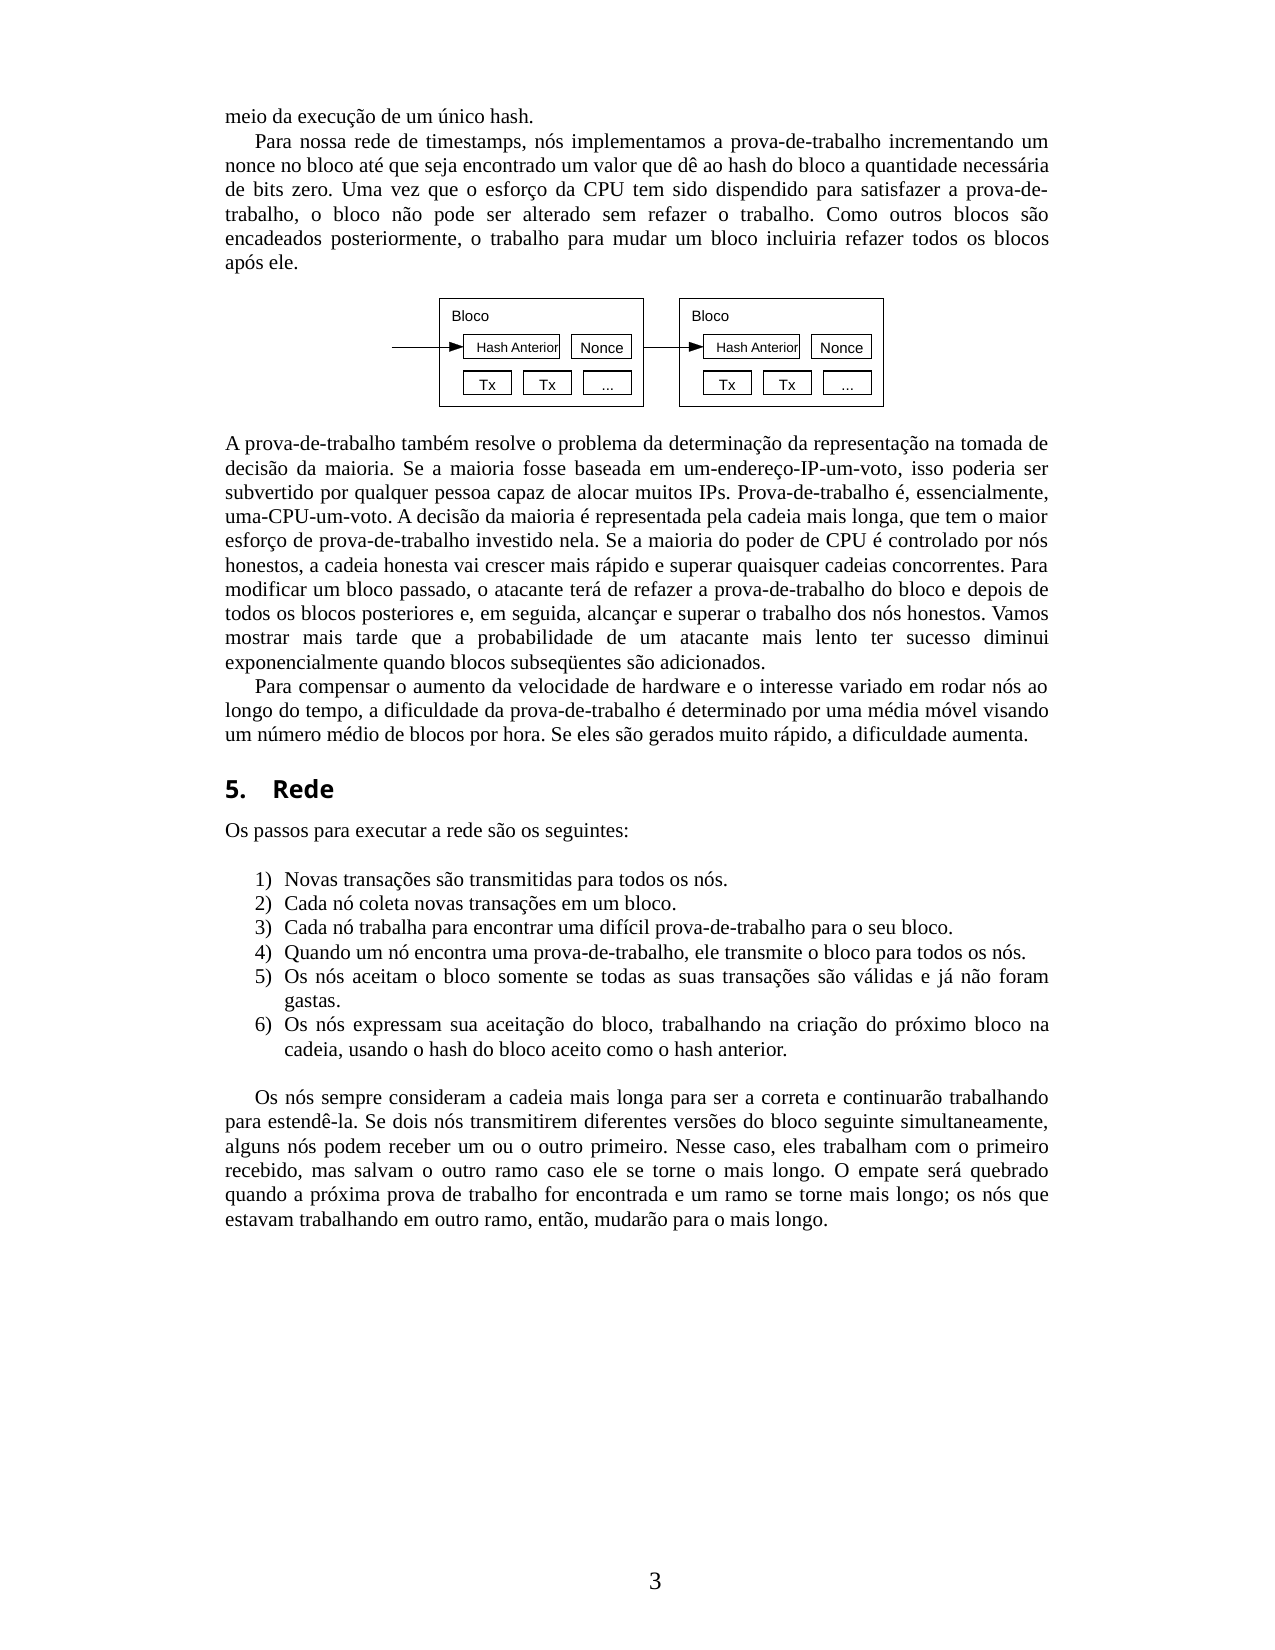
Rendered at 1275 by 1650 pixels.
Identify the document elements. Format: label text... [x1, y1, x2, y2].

text Os passos para executar a rede são os seguintes: [225, 818, 1050, 842]
list Os nós aceitam o bloco somente se todas as suas transações são válidas e já não foram gastas. [254, 964, 1050, 1012]
text Para compensar o aumento da velocidade de hardware e o interesse variado em rodar nós ao longo do tempo, a dificuldade da prova-de-trabalho é determinado por uma média móvel visando um número médio de blocos por hora. Se eles são gerados muito rápido, a dificuldade aumenta. [225, 674, 1050, 746]
list Cada nó trabalha para encontrar uma difícil prova-de-trabalho para o seu bloco. [254, 915, 1050, 939]
list Os nós expressam sua aceitação do bloco, trabalhando na criação do próximo bloco na cadeia, usando o hash do bloco aceito como o hash anterior. [254, 1012, 1050, 1061]
text A prova-de-trabalho também resolve o problema da determinação da representação na tomada de decisão da maioria. Se a maioria fosse baseada em um-endereço-IP-um-voto, isso poderia ser subvertido por qualquer pessoa capaz de alocar muitos IPs. Prova-de-trabalho é, essencialmente, uma-CPU-um-voto. A decisão da maioria é representada pela cadeia mais longa, que tem o maior esforço de prova-de-trabalho investido nela. Se a maioria do poder de CPU é controlado por nós honestos, a cadeia honesta vai crescer mais rápido e superar quaisquer cadeias concorrentes. Para modificar um bloco passado, o atacante terá de refazer a prova-de-trabalho do bloco e depois de todos os blocos posteriores e, em seguida, alcançar e superar o trabalho dos nós honestos. Vamos mostrar mais tarde que a probabilidade de um atacante mais lento ter sucesso diminui exponencialmente quando blocos subseqüentes são adicionados. [225, 431, 1050, 674]
text Para nossa rede de timestamps, nós implementamos a prova-de-trabalho incrementando um nonce no bloco até que seja encontrado um valor que dê ao hash do bloco a quantidade necessária de bits zero. Uma vez que o esforço da CPU tem sido dispendido para satisfazer a prova-de-trabalho, o bloco não pode ser alterado sem refazer o trabalho. Como outros blocos são encadeados posteriormente, o trabalho para mudar um bloco incluiria refazer todos os blocos após ele. [225, 128, 1050, 274]
list Quando um nó encontra uma prova-de-trabalho, ele transmite o bloco para todos os nós. [254, 939, 1050, 964]
list Novas transações são transmitidas para todos os nós. [254, 867, 1050, 891]
text Os nós sempre consideram a cadeia mais longa para ser a correta e continuarão trabalhando para estendê-la. Se dois nós transmitirem diferentes versões do bloco seguinte simultaneamente, alguns nós podem receber um ou o outro primeiro. Nesse caso, eles trabalham com o primeiro recebido, mas salvam o outro ramo caso ele se torne o mais longo. O empate será quebrado quando a próxima prova de trabalho for encontrada e um ramo se torne mais longo; os nós que estavam trabalhando em outro ramo, então, mudarão para o mais longo. [225, 1085, 1050, 1231]
text meio da execução de um único hash. [225, 104, 1050, 128]
subtitle 5. Rede [225, 771, 1050, 806]
list Cada nó coleta novas transações em um bloco. [254, 891, 1050, 915]
